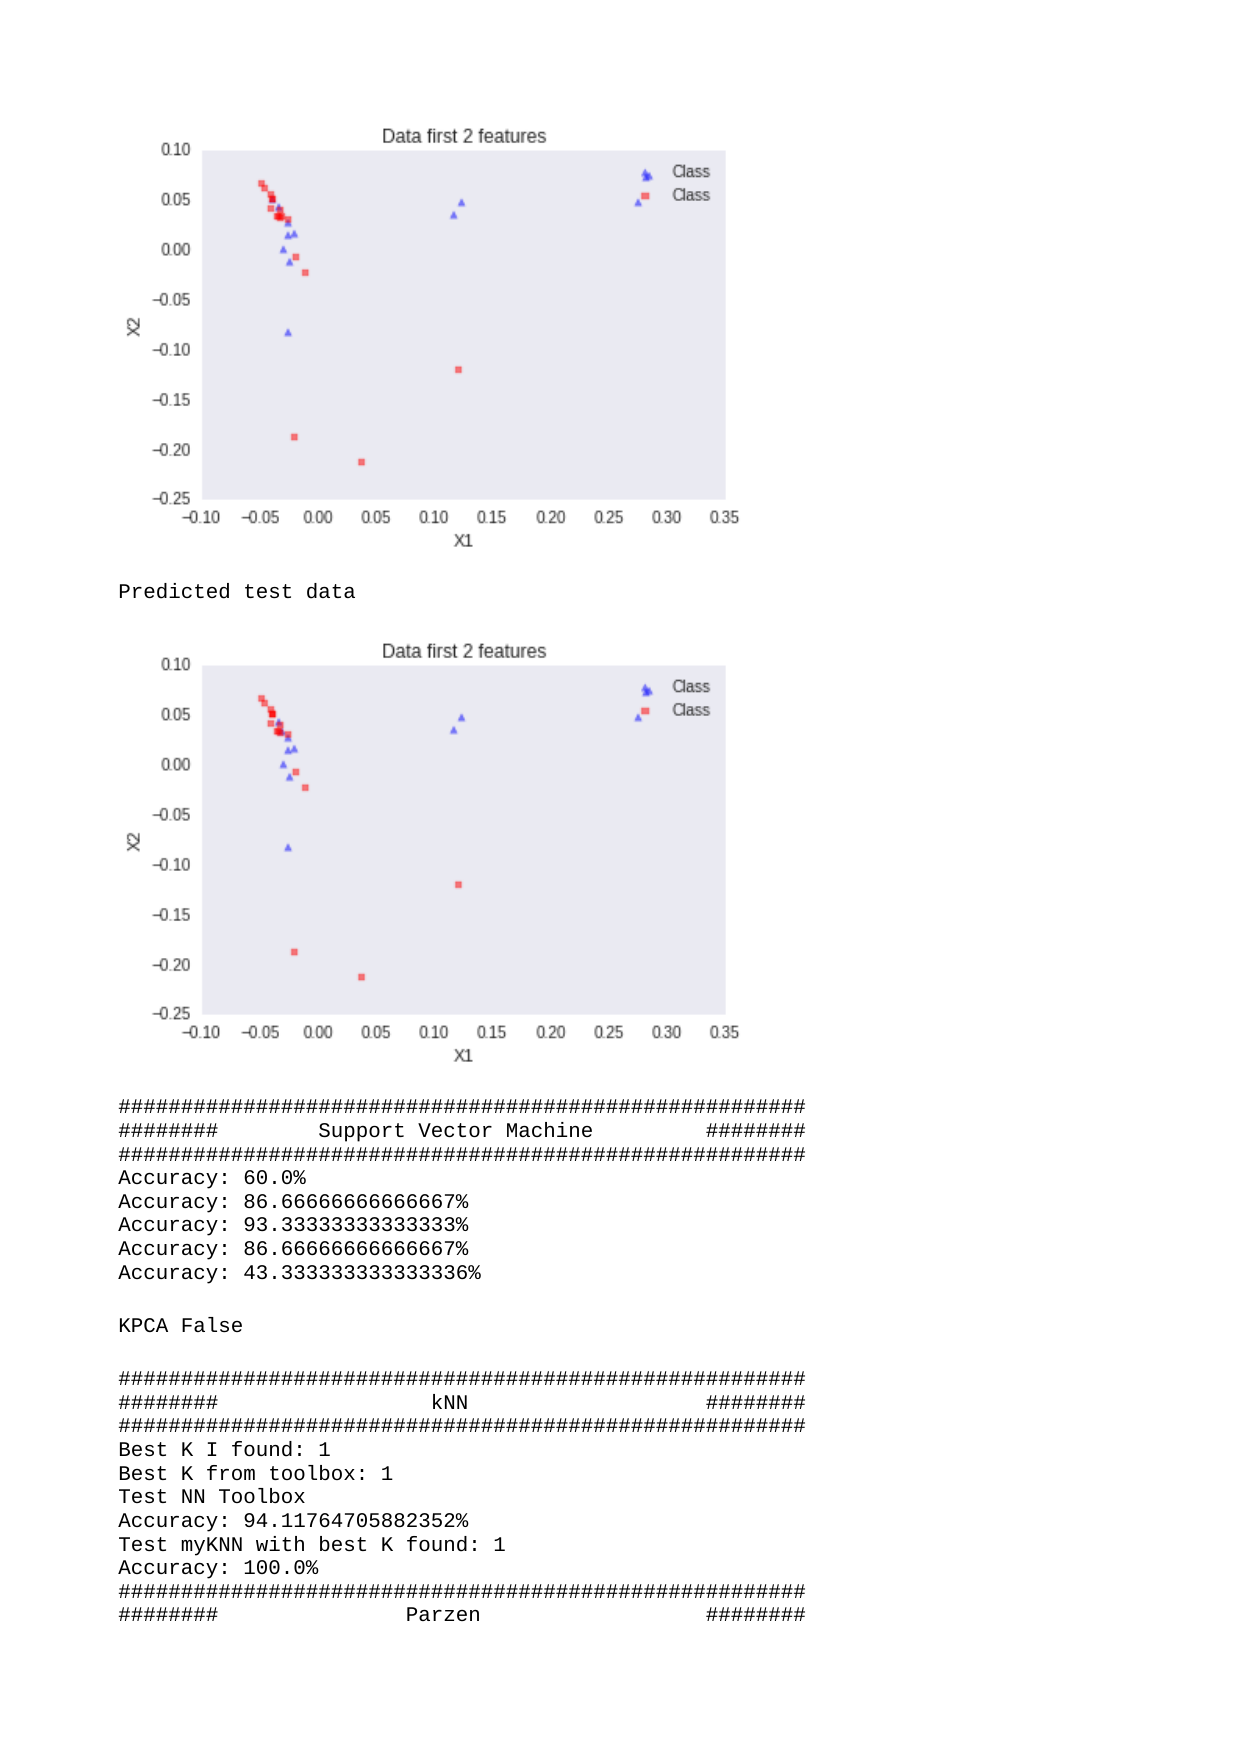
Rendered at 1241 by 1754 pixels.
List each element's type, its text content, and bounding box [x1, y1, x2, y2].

text ####################################################### [118, 1415, 1122, 1439]
picture [118, 633, 751, 1076]
text Accuracy: 100.0% [118, 1557, 1122, 1581]
text ######## Parzen ######## [118, 1604, 1122, 1628]
text ######## kNN ######## [118, 1392, 1122, 1415]
text Accuracy: 93.33333333333333% [118, 1214, 1122, 1238]
text Test NN Toolbox [118, 1486, 1122, 1510]
text ####################################################### [118, 1143, 1122, 1167]
picture [118, 118, 751, 561]
text Accuracy: 86.66666666666667% [118, 1238, 1122, 1262]
text ####################################################### [118, 1096, 1122, 1120]
text ####################################################### [118, 1581, 1122, 1604]
text Accuracy: 43.333333333333336% [118, 1262, 1122, 1285]
text Accuracy: 94.11764705882352% [118, 1510, 1122, 1533]
text ####################################################### [118, 1368, 1122, 1392]
text Predicted test data [118, 581, 1122, 604]
text ######## Support Vector Machine ######## [118, 1120, 1122, 1143]
text Accuracy: 86.66666666666667% [118, 1191, 1122, 1214]
text KPCA False [118, 1315, 1122, 1338]
text Best K I found: 1 [118, 1439, 1122, 1463]
text Best K from toolbox: 1 [118, 1463, 1122, 1486]
text Accuracy: 60.0% [118, 1167, 1122, 1191]
text Test myKNN with best K found: 1 [118, 1533, 1122, 1557]
